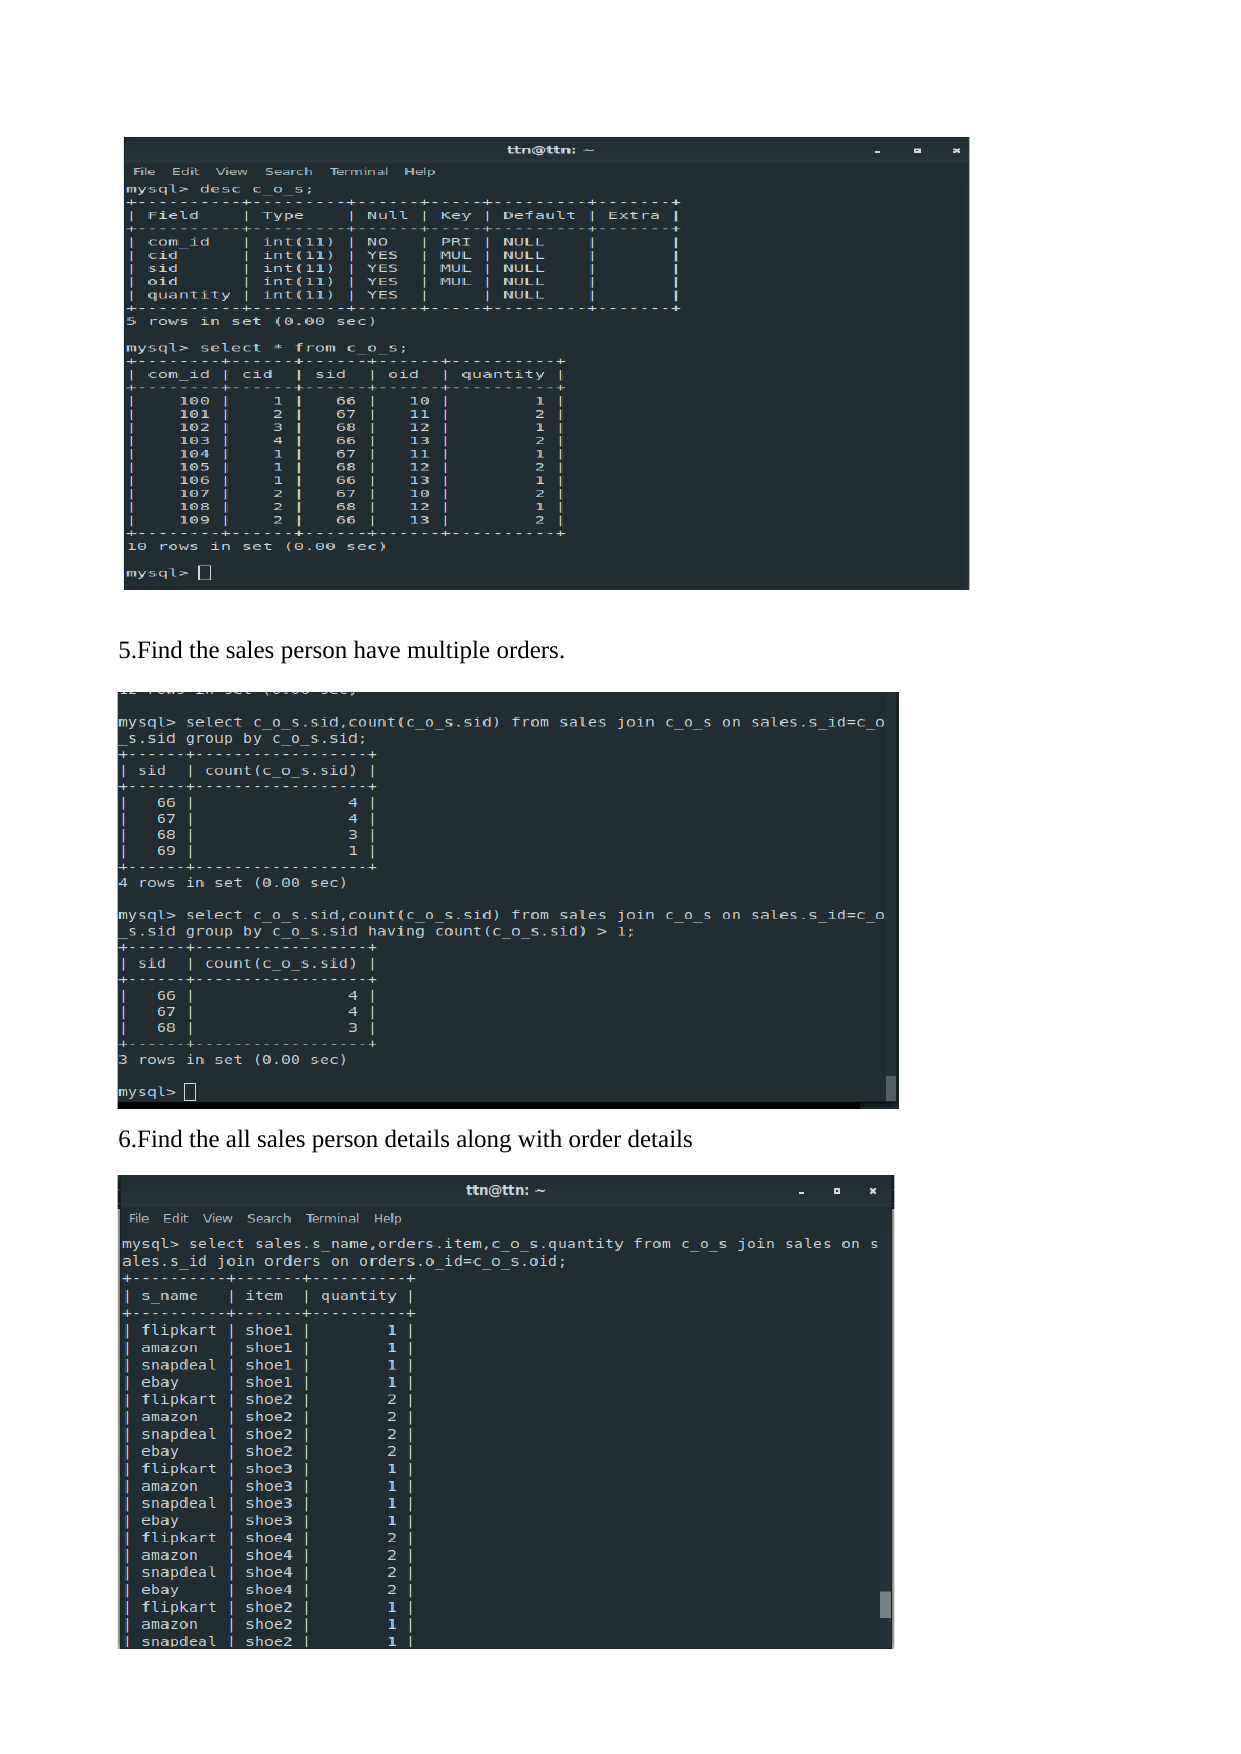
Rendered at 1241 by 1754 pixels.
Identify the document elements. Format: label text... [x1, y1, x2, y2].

picture [117, 692, 899, 1109]
text 5.Find the sales person have multiple orders. [118, 636, 1122, 664]
picture [117, 1175, 895, 1649]
picture [123, 137, 970, 590]
text 6.Find the all sales person details along with order details [118, 1124, 1122, 1153]
